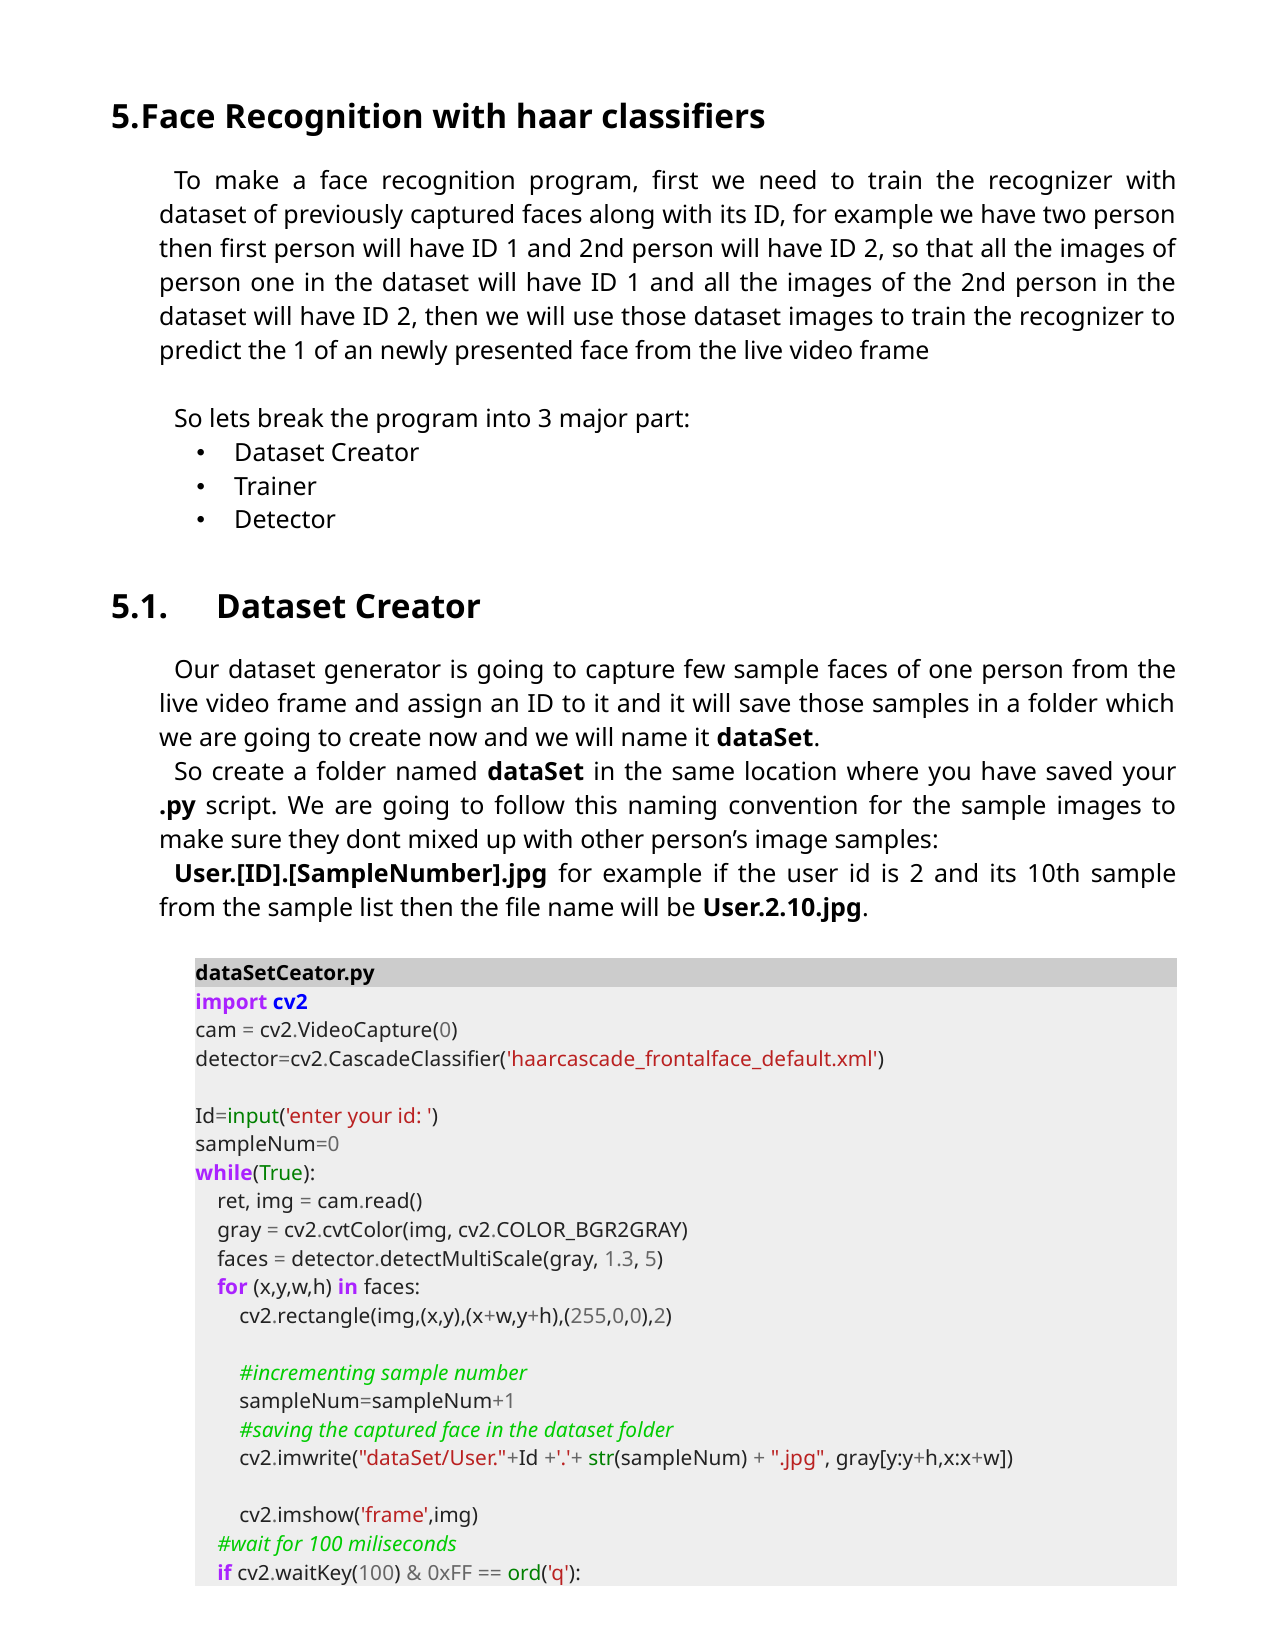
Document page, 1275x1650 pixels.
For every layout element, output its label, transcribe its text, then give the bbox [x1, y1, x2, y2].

list Dataset Creator [196, 434, 1177, 468]
text cv2.imwrite("dataSet/User."+Id +'.'+ str(sampleNum) + ".jpg", gray[y:y+h,x:x+w]) [195, 1443, 1177, 1472]
text while(True): [195, 1158, 1177, 1186]
text cam = cv2.VideoCapture(0) [195, 1015, 1177, 1044]
text ret, img = cam.read() [195, 1186, 1177, 1215]
subtitle Face Recognition with haar classifiers [111, 93, 1177, 139]
subtitle Dataset Creator [111, 582, 1177, 628]
text sampleNum=0 [195, 1129, 1177, 1158]
text if cv2.waitKey(100) & 0xFF == ord('q'): [195, 1557, 1177, 1586]
text faces = detector.detectMultiScale(gray, 1.3, 5) [195, 1243, 1177, 1272]
text import cv2 [195, 987, 1177, 1015]
text #wait for 100 miliseconds [195, 1529, 1177, 1557]
text gray = cv2.cvtColor(img, cv2.COLOR_BGR2GRAY) [195, 1215, 1177, 1243]
text So create a folder named dataSet in the same location where you have saved your .py script. We are going to follow this naming convention for the sample images to make sure they dont mixed up with other person’s image samples: [159, 754, 1177, 856]
text Our dataset generator is going to capture few sample faces of one person from the live video frame and assign an ID to it and it will save those samples in a folder which we are going to create now and we will name it dataSet. [159, 652, 1177, 754]
text #saving the captured face in the dataset folder [195, 1415, 1177, 1443]
text dataSetCeator.py [195, 958, 1177, 987]
text detector=cv2.CascadeClassifier('haarcascade_frontalface_default.xml') [195, 1044, 1177, 1072]
list Trainer [196, 468, 1177, 502]
text #incrementing sample number [195, 1358, 1177, 1386]
text sampleNum=sampleNum+1 [195, 1386, 1177, 1415]
text User.[ID].[SampleNumber].jpg for example if the user id is 2 and its 10th sample from the sample list then the file name will be User.2.10.jpg. [159, 856, 1177, 924]
text So lets break the program into 3 major part: [159, 401, 1177, 434]
list Detector [196, 502, 1177, 536]
text cv2.rectangle(img,(x,y),(x+w,y+h),(255,0,0),2) [195, 1301, 1177, 1329]
text Id=input('enter your id: ') [195, 1101, 1177, 1129]
text for (x,y,w,h) in faces: [195, 1272, 1177, 1301]
text To make a face recognition program, first we need to train the recognizer with dataset of previously captured faces along with its ID, for example we have two person then first person will have ID 1 and 2nd person will have ID 2, so that all the images of person one in the dataset will have ID 1 and all the images of the 2nd person in the dataset will have ID 2, then we will use those dataset images to train the recognizer to predict the 1 of an newly presented face from the live video frame [159, 163, 1177, 367]
text cv2.imshow('frame',img) [195, 1500, 1177, 1529]
